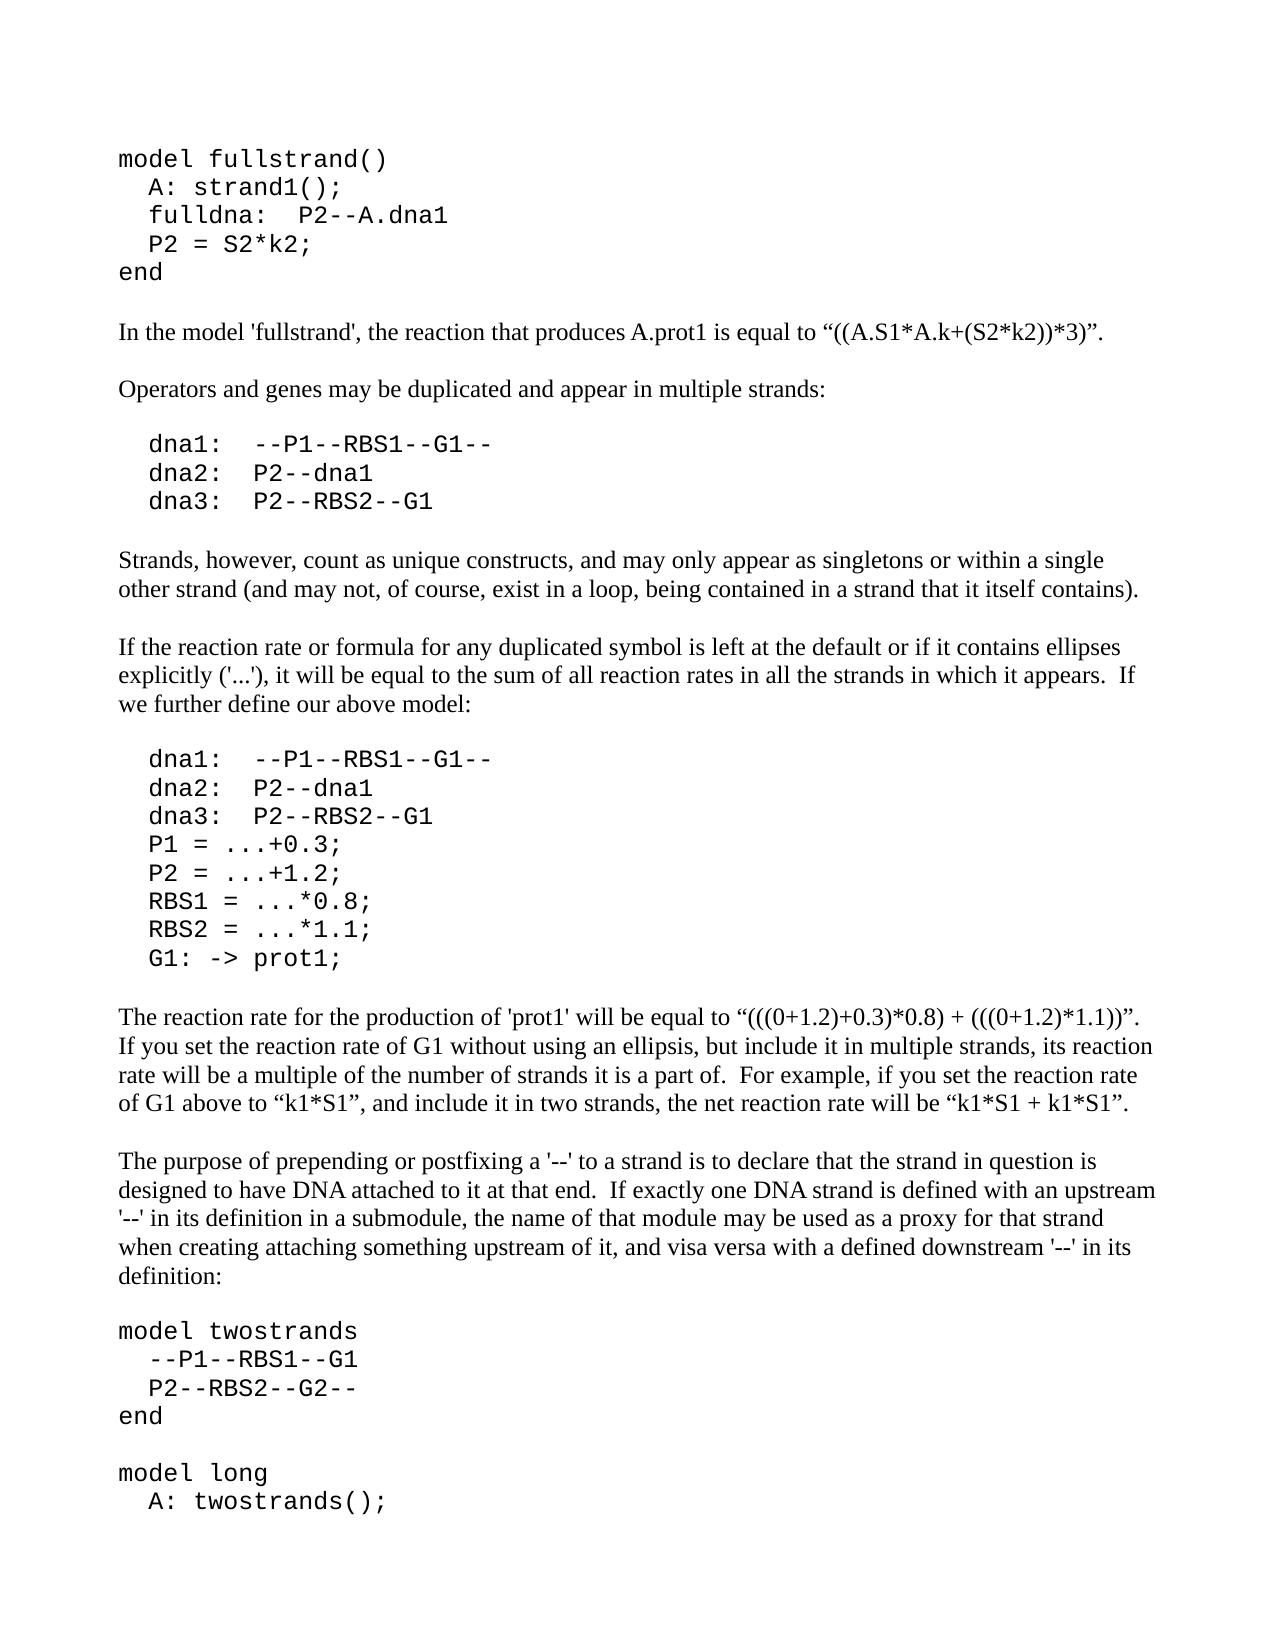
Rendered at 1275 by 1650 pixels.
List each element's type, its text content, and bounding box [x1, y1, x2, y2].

text model fullstrand() [118, 146, 1157, 175]
text model twostrands [118, 1318, 1157, 1347]
text dna3: P2--RBS2--G1 [118, 488, 1157, 517]
text RBS2 = ...*1.1; [118, 917, 1157, 945]
text dna3: P2--RBS2--G1 [118, 803, 1157, 832]
text Operators and genes may be duplicated and appear in multiple strands: [118, 374, 1157, 403]
text end [118, 1403, 1157, 1432]
text A: strand1(); [118, 175, 1157, 203]
text Strands, however, count as unique constructs, and may only appear as singletons or within a single other strand (and may not, of course, exist in a loop, being contained in a strand that it itself contains). [118, 546, 1157, 603]
text The purpose of prepending or postfixing a '--' to a strand is to declare that the strand in question is designed to have DNA attached to it at that end. If exactly one DNA strand is defined with an upstream '--' in its definition in a submodule, the name of that module may be used as a proxy for that strand when creating attaching something upstream of it, and visa versa with a defined downstream '--' in its definition: [118, 1146, 1157, 1290]
text P2--RBS2--G2-- [118, 1375, 1157, 1403]
text RBS1 = ...*0.8; [118, 888, 1157, 917]
text If the reaction rate or formula for any duplicated symbol is left at the default or if it contains ellipses explicitly ('...'), it will be equal to the sum of all reaction rates in all the strands in which it appears. If we further define our above model: [118, 632, 1157, 718]
text G1: -> prot1; [118, 945, 1157, 973]
text dna1: --P1--RBS1--G1-- [118, 432, 1157, 460]
text model long [118, 1460, 1157, 1488]
text dna1: --P1--RBS1--G1-- [118, 747, 1157, 775]
text fulldna: P2--A.dna1 [118, 203, 1157, 231]
text If you set the reaction rate of G1 without using an ellipsis, but include it in multiple strands, its reaction rate will be a multiple of the number of strands it is a part of. For example, if you set the reaction rate of G1 above to “k1*S1”, and include it in two strands, the net reaction rate will be “k1*S1 + k1*S1”. [118, 1031, 1157, 1117]
text The reaction rate for the production of 'prot1' will be equal to “(((0+1.2)+0.3)*0.8) + (((0+1.2)*1.1))”. [118, 1002, 1157, 1031]
text end [118, 260, 1157, 288]
text In the model 'fullstrand', the reaction that produces A.prot1 is equal to “((A.S1*A.k+(S2*k2))*3)”. [118, 317, 1157, 346]
text --P1--RBS1--G1 [118, 1347, 1157, 1375]
text A: twostrands(); [118, 1488, 1157, 1517]
text P2 = ...+1.2; [118, 860, 1157, 888]
text P2 = S2*k2; [118, 231, 1157, 260]
text dna2: P2--dna1 [118, 460, 1157, 488]
text P1 = ...+0.3; [118, 832, 1157, 860]
text dna2: P2--dna1 [118, 775, 1157, 803]
